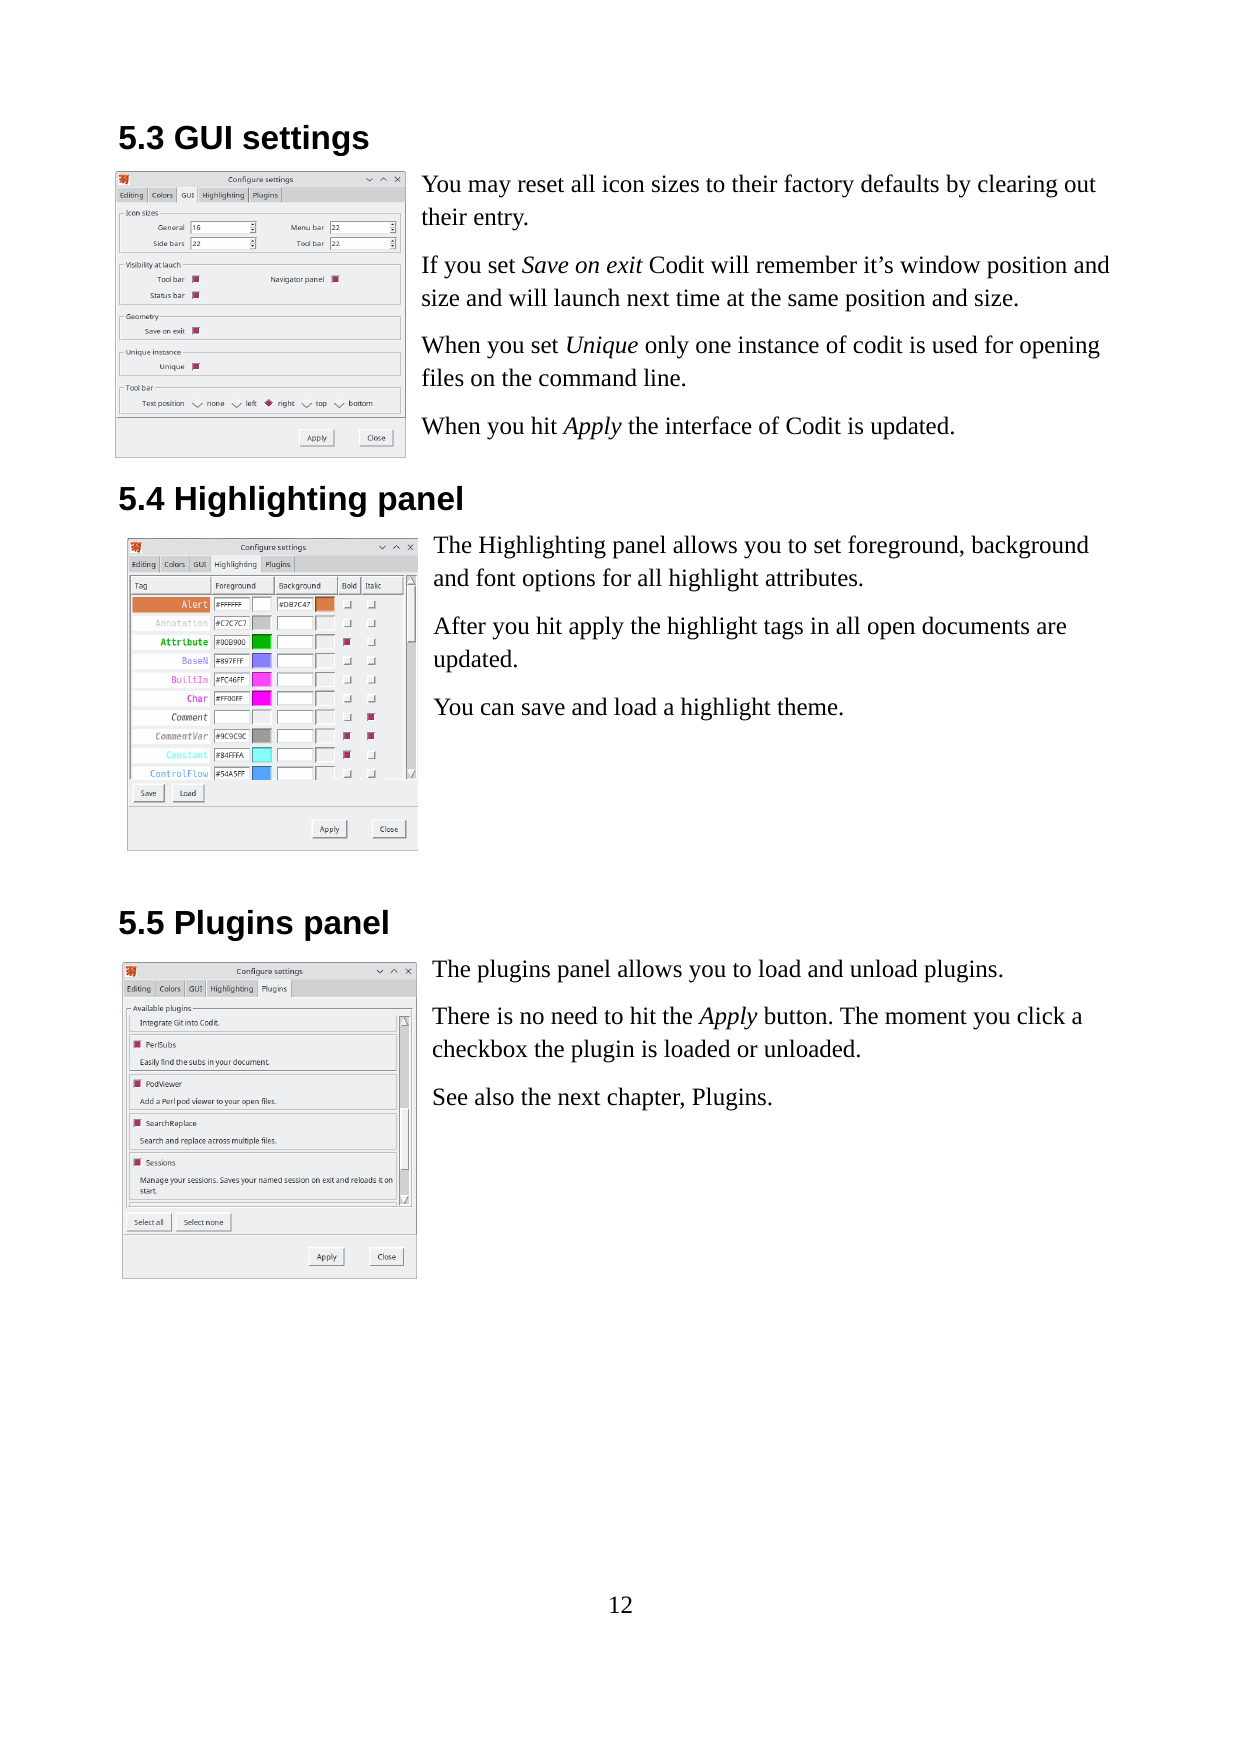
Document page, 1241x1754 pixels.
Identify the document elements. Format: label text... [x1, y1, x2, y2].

picture [122, 962, 417, 1279]
text The Highlighting panel allows you to set foreground, background and font options for all highlight attributes. [112, 524, 1122, 866]
text The plugins panel allows you to load and unload plugins. [107, 947, 1122, 1293]
text After you hit apply the highlight tags in all open documents are updated. [433, 611, 1122, 673]
text See also the next chapter, Plugins. [432, 1082, 1122, 1111]
text There is no need to hit the Apply button. The moment you click a checkbox the plugin is loaded or unloaded. [432, 1001, 1122, 1063]
picture [127, 538, 418, 851]
text If you set Save on exit Codit will remember it’s window position and size and will launch next time at the same position and size. [421, 250, 1122, 311]
text You can save and load a highlight theme. [433, 692, 1122, 720]
picture [115, 171, 406, 458]
subtitle 5.3 GUI settings [118, 118, 1122, 157]
text You may reset all icon sizes to their factory defaults by clearing out their entry. [100, 157, 1122, 472]
text When you hit Apply the interface of Codit is updated. [421, 411, 1122, 440]
text When you set Unique only one instance of codit is used for opening files on the command line. [421, 330, 1122, 392]
subtitle 5.5 Plugins panel [118, 903, 1122, 941]
subtitle 5.4 Highlighting panel [118, 479, 1122, 518]
